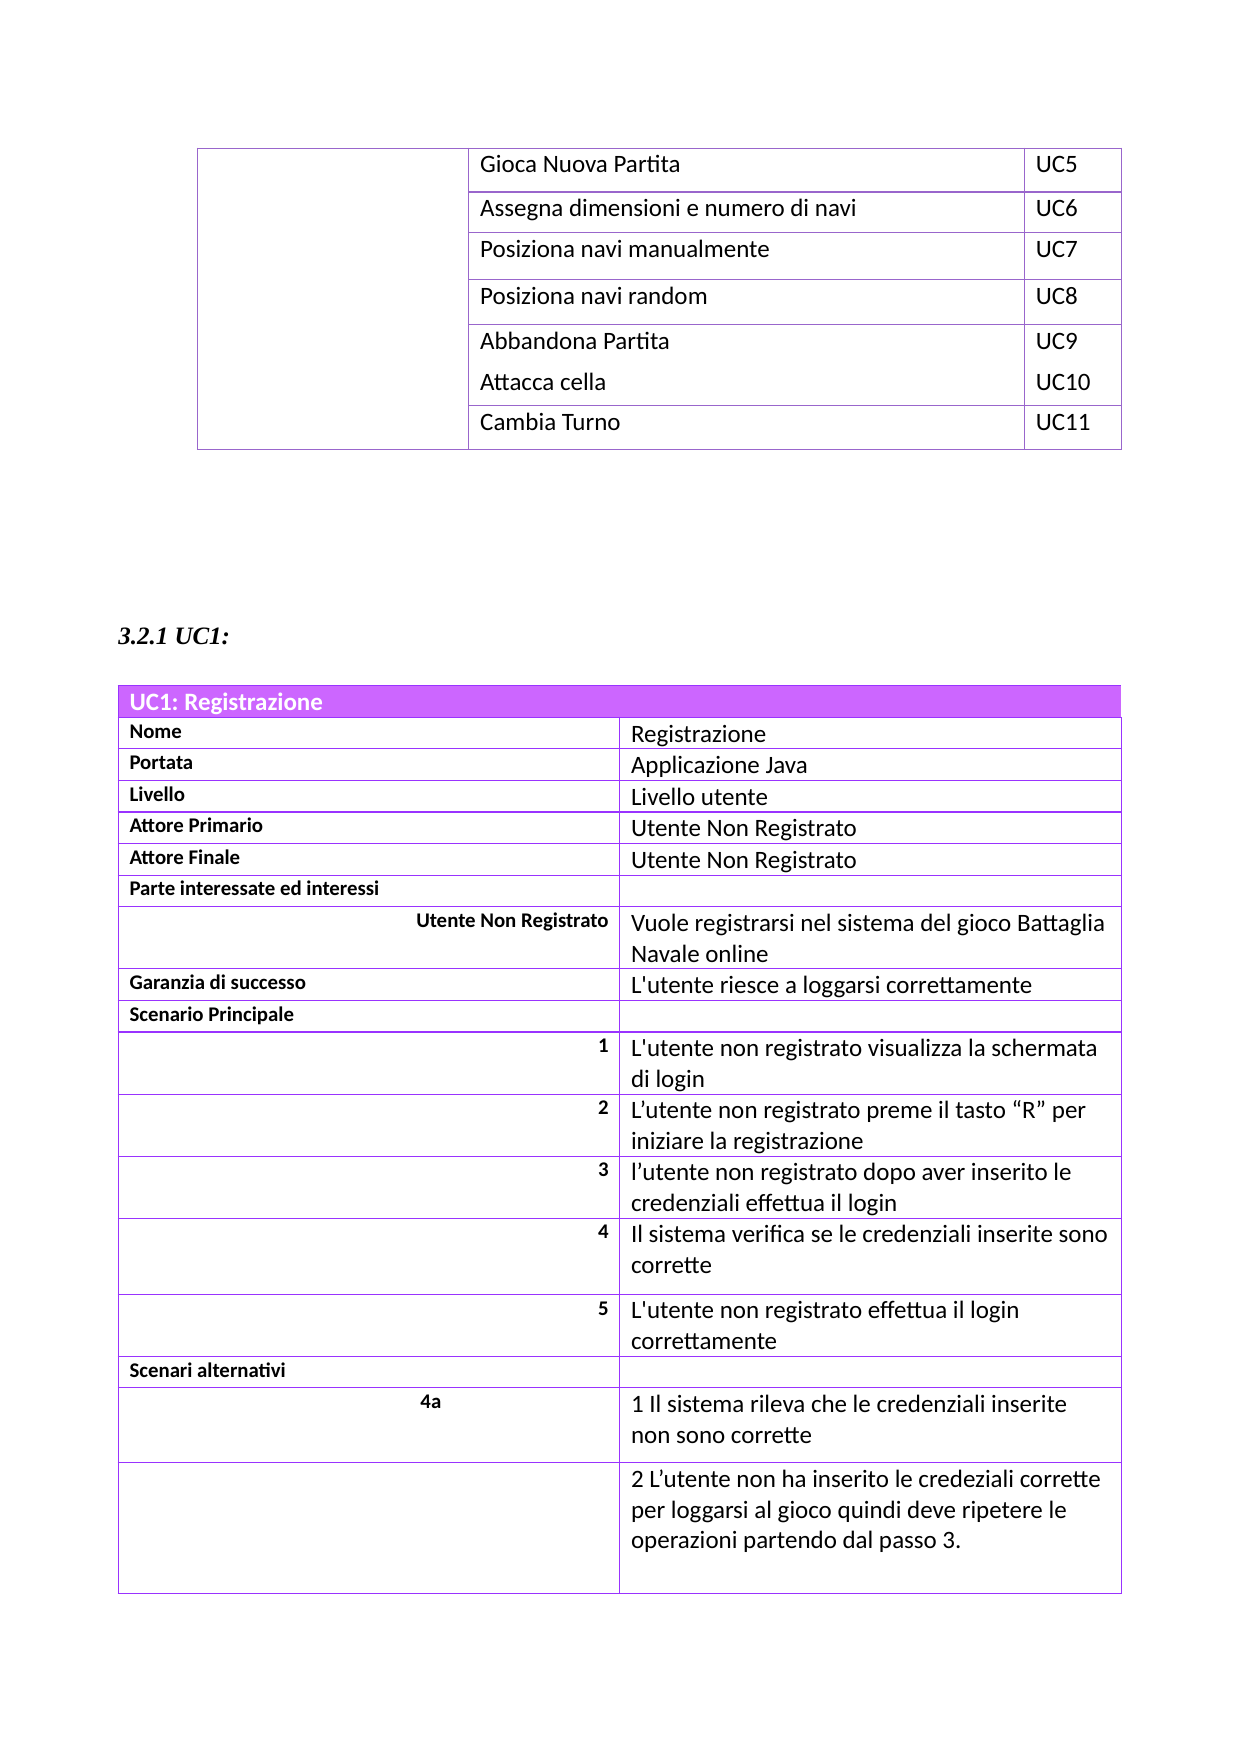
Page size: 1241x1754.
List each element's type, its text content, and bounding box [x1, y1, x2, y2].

table_cell Applicazione Java [620, 749, 1121, 780]
table_cell [620, 876, 1121, 906]
table_cell l’utente non registrato dopo aver inserito le credenziali effettua il login [620, 1157, 1121, 1218]
table_cell UC11 [1025, 406, 1121, 449]
table_cell UC7 [1025, 233, 1121, 279]
table_cell 5 [119, 1295, 619, 1356]
table_cell Nome [119, 718, 619, 748]
table_header UC1: Registrazione [119, 686, 1121, 717]
table_cell 4 [119, 1219, 619, 1294]
table_cell Garanzia di successo [119, 969, 619, 1000]
table_cell 1 [119, 1033, 619, 1093]
table_cell Utente Non Registrato [119, 907, 619, 968]
table_cell Utente Non Registrato [620, 844, 1121, 874]
table_cell UC9 [1025, 325, 1121, 365]
table_cell 2 [119, 1095, 619, 1156]
table_cell L'utente non registrato effettua il login correttamente [620, 1295, 1121, 1356]
table_cell Posiziona navi random [469, 280, 1024, 324]
table_cell 1 Il sistema rileva che le credenziali inserite non sono corrette [620, 1388, 1121, 1462]
table_cell Attacca cella [469, 365, 1024, 405]
table_cell UC8 [1025, 280, 1121, 324]
table_cell Utente Non Registrato [620, 813, 1121, 843]
table_cell Parte interessate ed interessi [119, 876, 619, 906]
table_cell [119, 1463, 619, 1593]
table_cell 4a [119, 1388, 619, 1462]
table_cell 2 L’utente non ha inserito le credeziali corrette per loggarsi al gioco quindi deve ripetere le operazioni partendo dal passo 3. [620, 1463, 1121, 1593]
table_cell [620, 1001, 1121, 1031]
table_cell Abbandona Partita [469, 325, 1024, 365]
table_cell Scenario Principale [119, 1001, 619, 1031]
table_cell L’utente non registrato preme il tasto “R” per iniziare la registrazione [620, 1095, 1121, 1156]
table_cell Il sistema verifica se le credenziali inserite sono corrette [620, 1219, 1121, 1294]
table_cell Attore Primario [119, 813, 619, 843]
table_cell Posiziona navi manualmente [469, 233, 1024, 279]
table_cell UC6 [1025, 193, 1121, 232]
table_cell [198, 149, 468, 449]
table_cell Assegna dimensioni e numero di navi [469, 193, 1024, 232]
table_cell 3 [119, 1157, 619, 1218]
table_cell Attore Finale [119, 844, 619, 874]
table_cell [620, 1357, 1121, 1387]
table_cell Livello [119, 781, 619, 811]
table_cell L'utente non registrato visualizza la schermata di login [620, 1033, 1121, 1093]
table_cell Livello utente [620, 781, 1121, 811]
table_cell Vuole registrarsi nel sistema del gioco Battaglia Navale online [620, 907, 1121, 968]
table_cell Registrazione [620, 718, 1121, 748]
table_cell Portata [119, 749, 619, 780]
table_cell L'utente riesce a loggarsi correttamente [620, 969, 1121, 1000]
table_cell Scenari alternativi [119, 1357, 619, 1387]
table_cell Gioca Nuova Partita [469, 149, 1024, 191]
subtitle 3.2.1 UC1: [118, 621, 1122, 650]
table_cell UC5 [1025, 149, 1121, 191]
table_cell UC10 [1025, 365, 1121, 405]
table_cell Cambia Turno [469, 406, 1024, 449]
